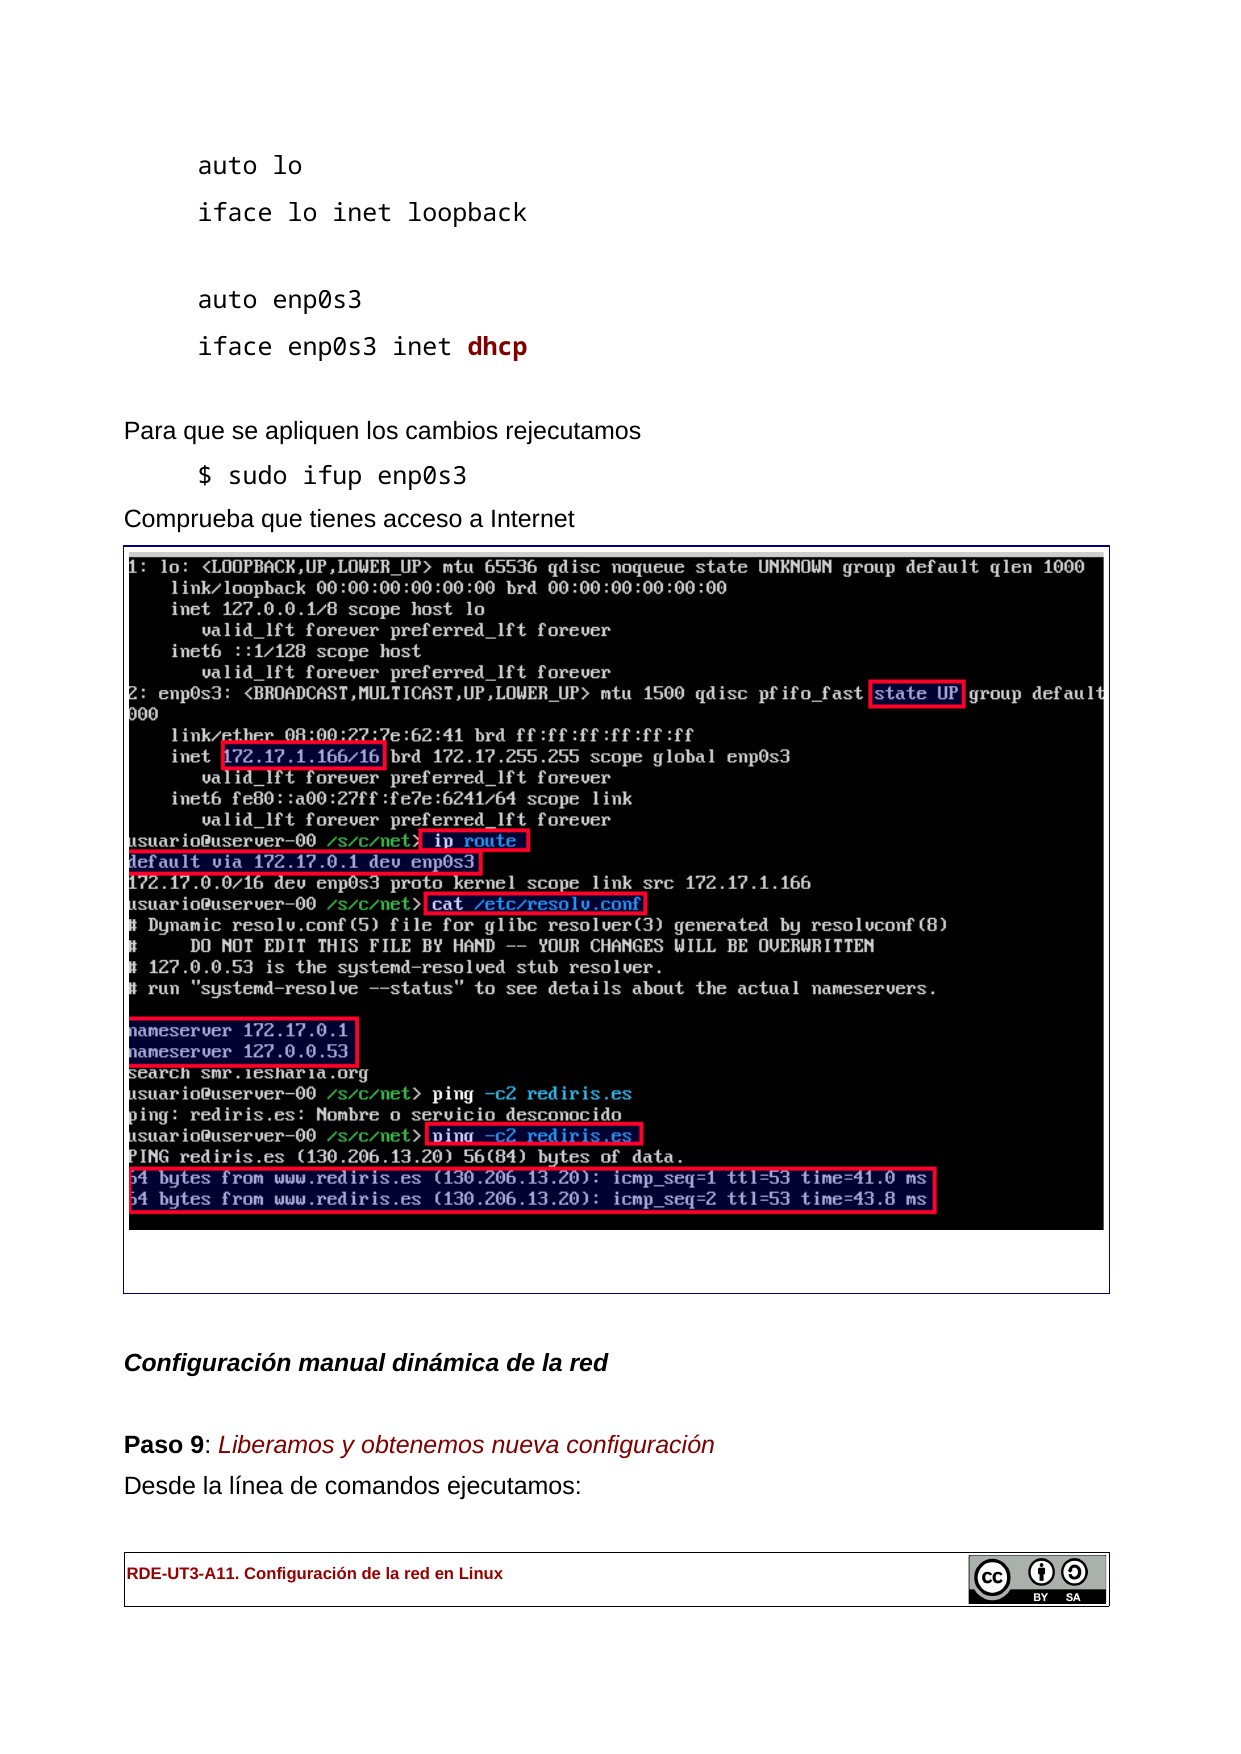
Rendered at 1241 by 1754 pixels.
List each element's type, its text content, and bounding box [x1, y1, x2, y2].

table_header [124, 1230, 1109, 1293]
text $ sudo ifup enp0s3 [123, 458, 1109, 492]
table_header [124, 547, 1109, 1229]
text iface lo inet loopback [197, 194, 1109, 228]
subtitle Configuración manual dinámica de la red [123, 1348, 1109, 1376]
text Comprueba que tienes acceso a Internet [123, 504, 1109, 533]
text auto lo [197, 148, 1109, 182]
text Para que se apliquen los cambios rejecutamos [123, 416, 1109, 445]
picture [129, 552, 1104, 1230]
text auto enp0s3 [197, 282, 1109, 316]
picture [968, 1555, 1107, 1604]
text Paso 9: Liberamos y obtenemos nueva configuración [123, 1430, 1109, 1459]
text Desde la línea de comandos ejecutamos: [123, 1471, 1109, 1500]
text iface enp0s3 inet dhcp [197, 328, 1109, 363]
